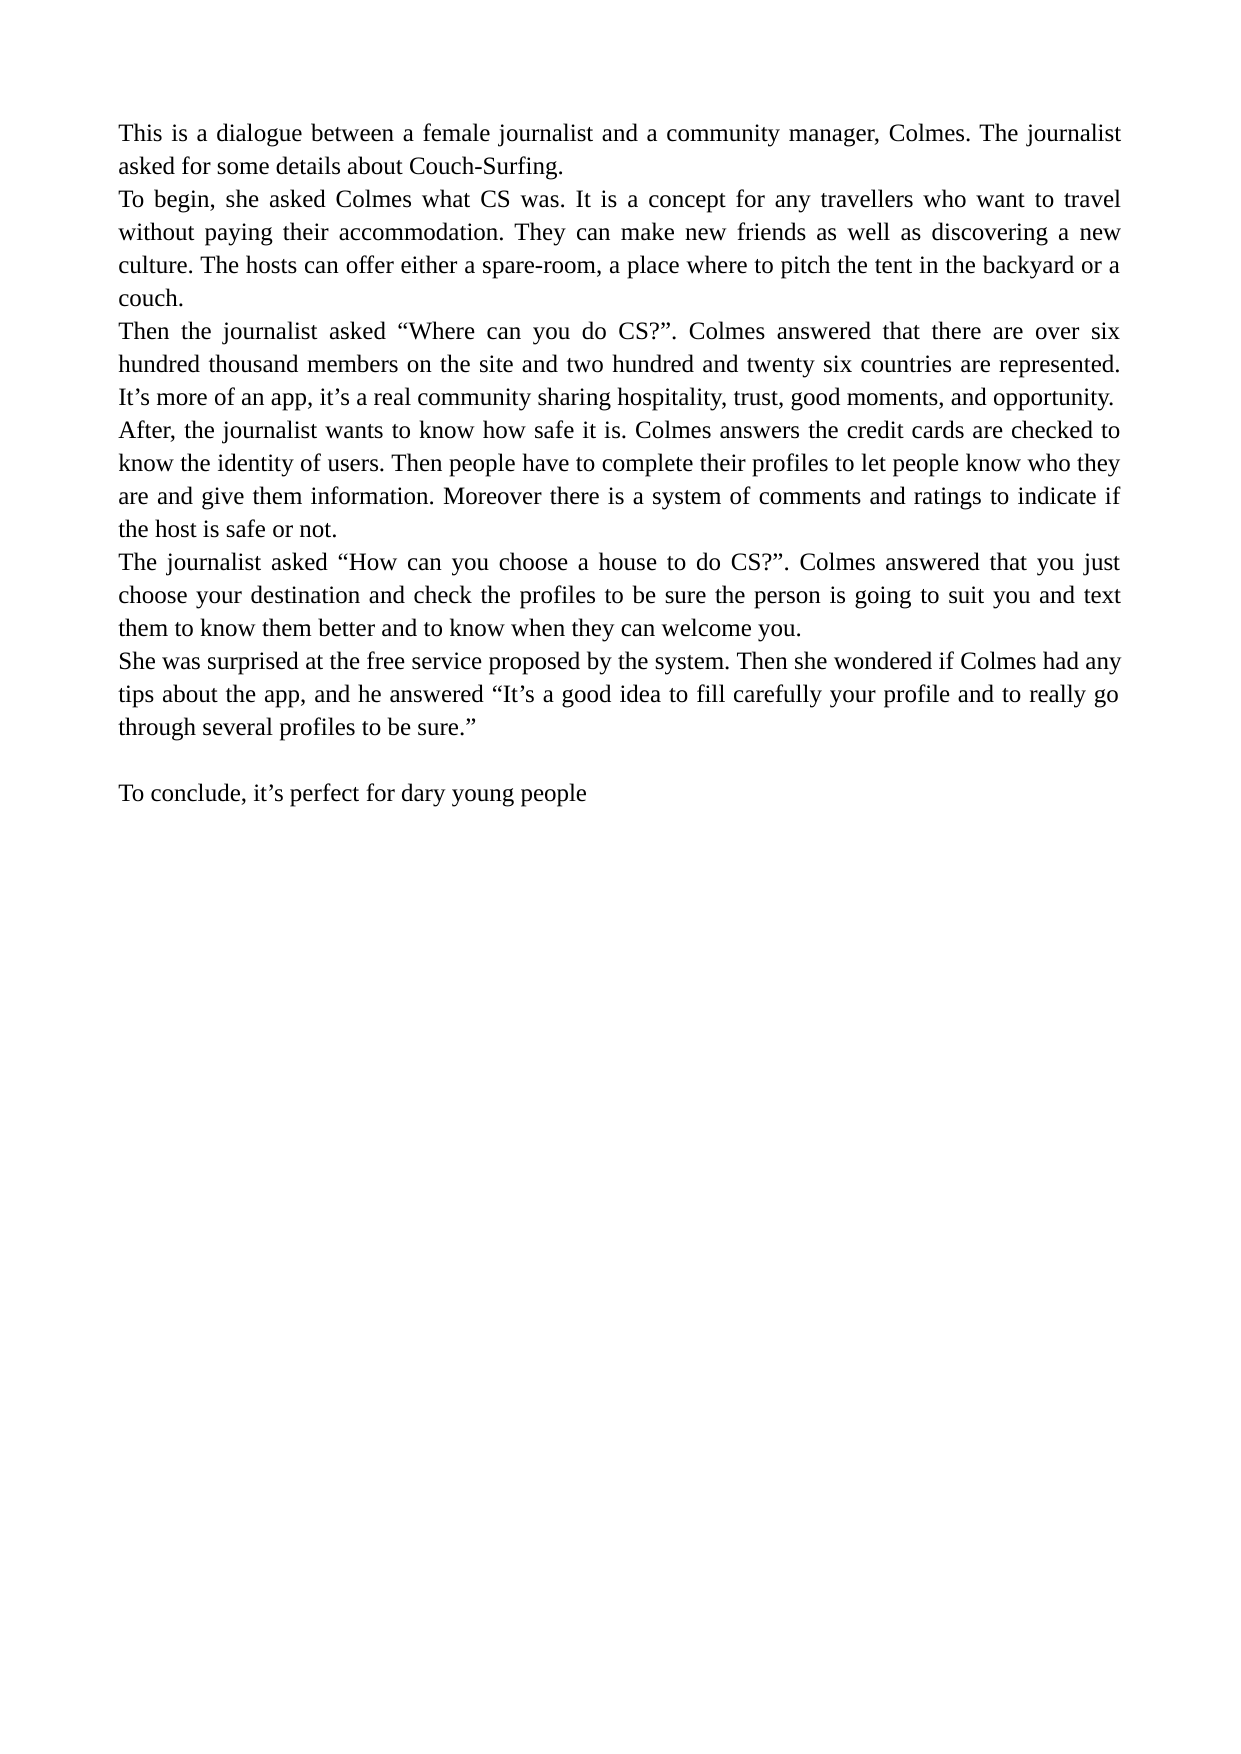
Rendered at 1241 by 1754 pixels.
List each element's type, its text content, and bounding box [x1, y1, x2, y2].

text The journalist asked “How can you choose a house to do CS?”. Colmes answered that you just choose your destination and check the profiles to be sure the person is going to suit you and text them to know them better and to know when they can welcome you. [118, 547, 1122, 642]
text To begin, she asked Colmes what CS was. It is a concept for any travellers who want to travel without paying their accommodation. They can make new friends as well as discovering a new culture. The hosts can offer either a spare-room, a place where to pitch the tent in the backyard or a couch. [118, 184, 1122, 312]
text This is a dialogue between a female journalist and a community manager, Colmes. The journalist asked for some details about Couch-Surfing. [118, 118, 1122, 180]
text After, the journalist wants to know how safe it is. Colmes answers the credit cards are checked to know the identity of users. Then people have to complete their profiles to let people know who they are and give them information. Moreover there is a system of comments and ratings to indicate if the host is safe or not. [118, 415, 1122, 543]
text She was surprised at the free service proposed by the system. Then she wondered if Colmes had any tips about the app, and he answered “It’s a good idea to fill carefully your profile and to really go through several profiles to be sure.” [118, 646, 1122, 741]
text Then the journalist asked “Where can you do CS?”. Colmes answered that there are over six hundred thousand members on the site and two hundred and twenty six countries are represented. It’s more of an app, it’s a real community sharing hospitality, trust, good moments, and opportunity. [118, 316, 1122, 411]
text To conclude, it’s perfect for dary young people [118, 778, 1122, 807]
